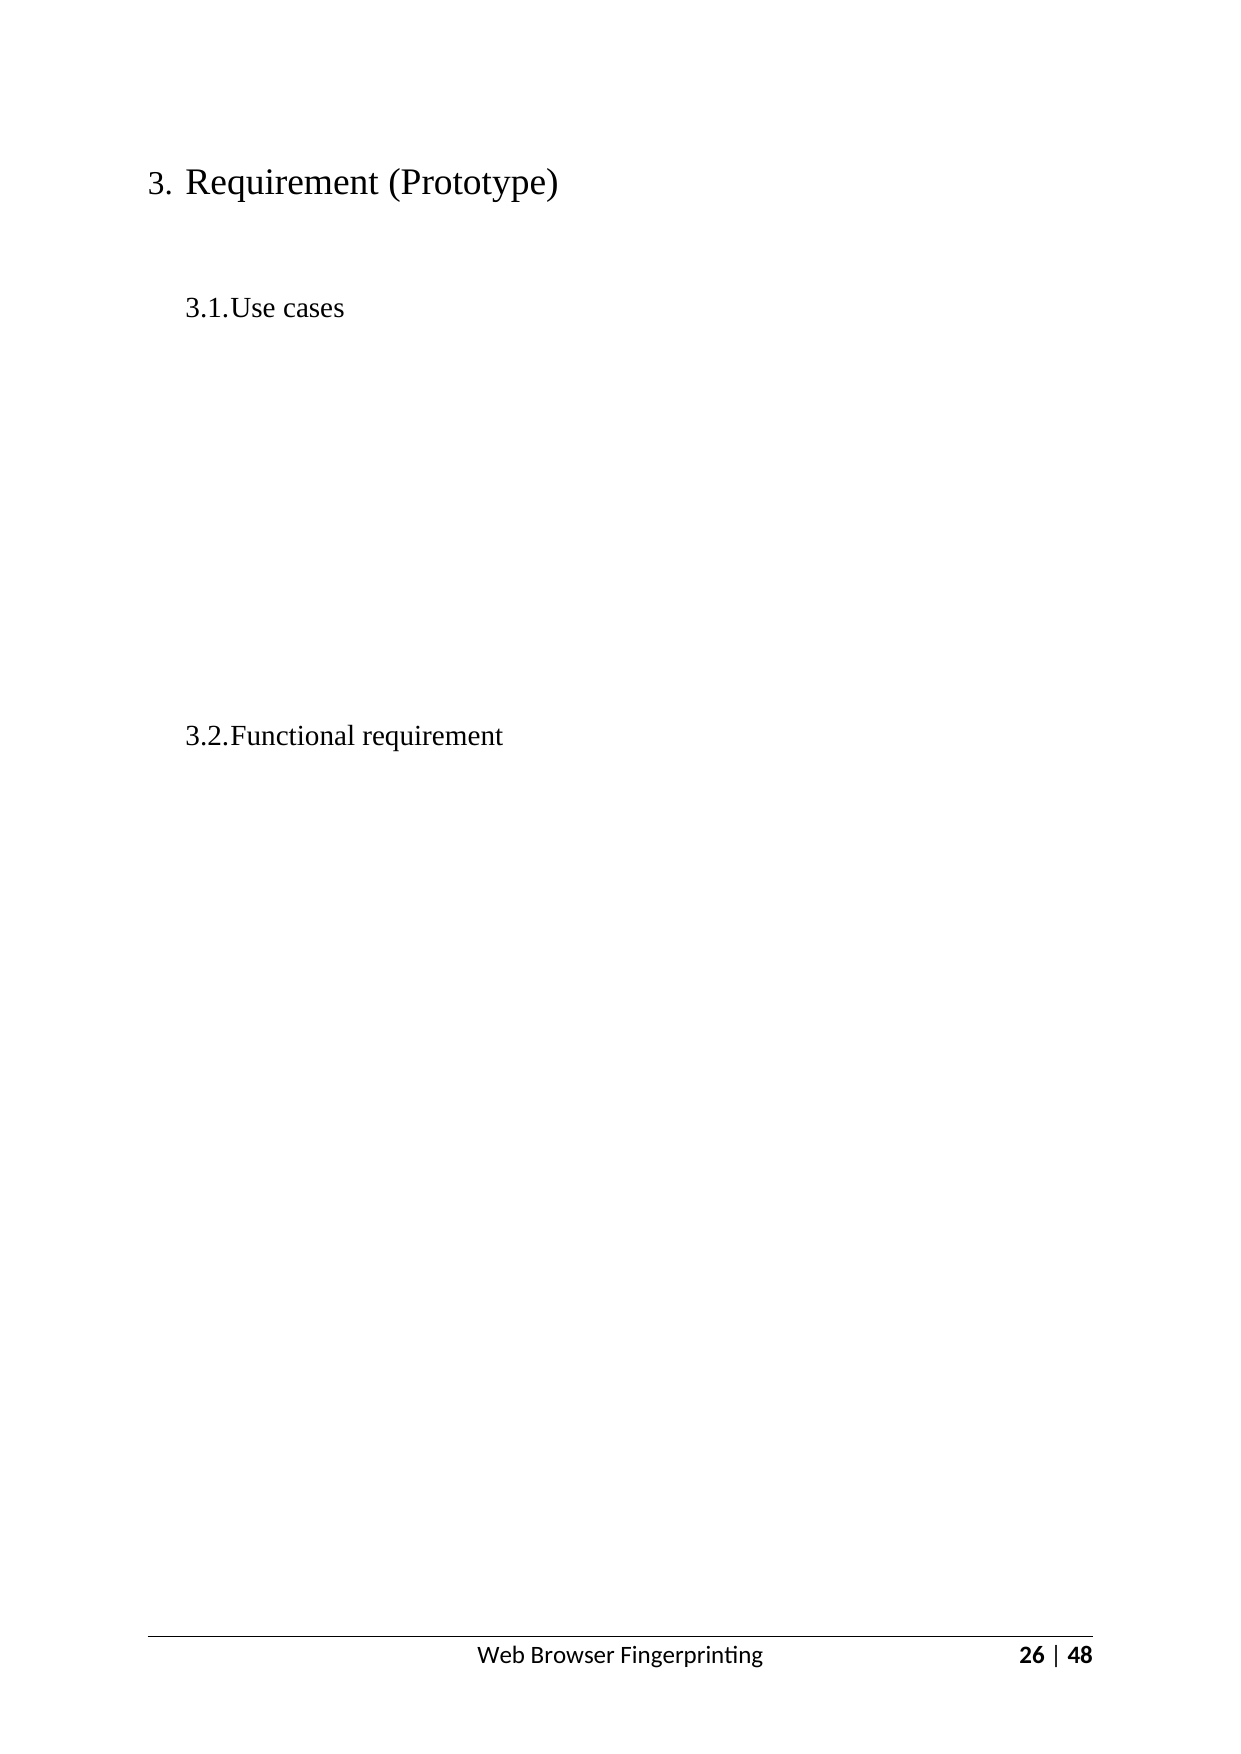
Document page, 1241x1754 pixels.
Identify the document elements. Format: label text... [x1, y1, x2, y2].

list Requirement (Prototype) [148, 160, 1093, 203]
list Use cases [185, 290, 1093, 324]
list Functional requirement [185, 718, 1093, 751]
